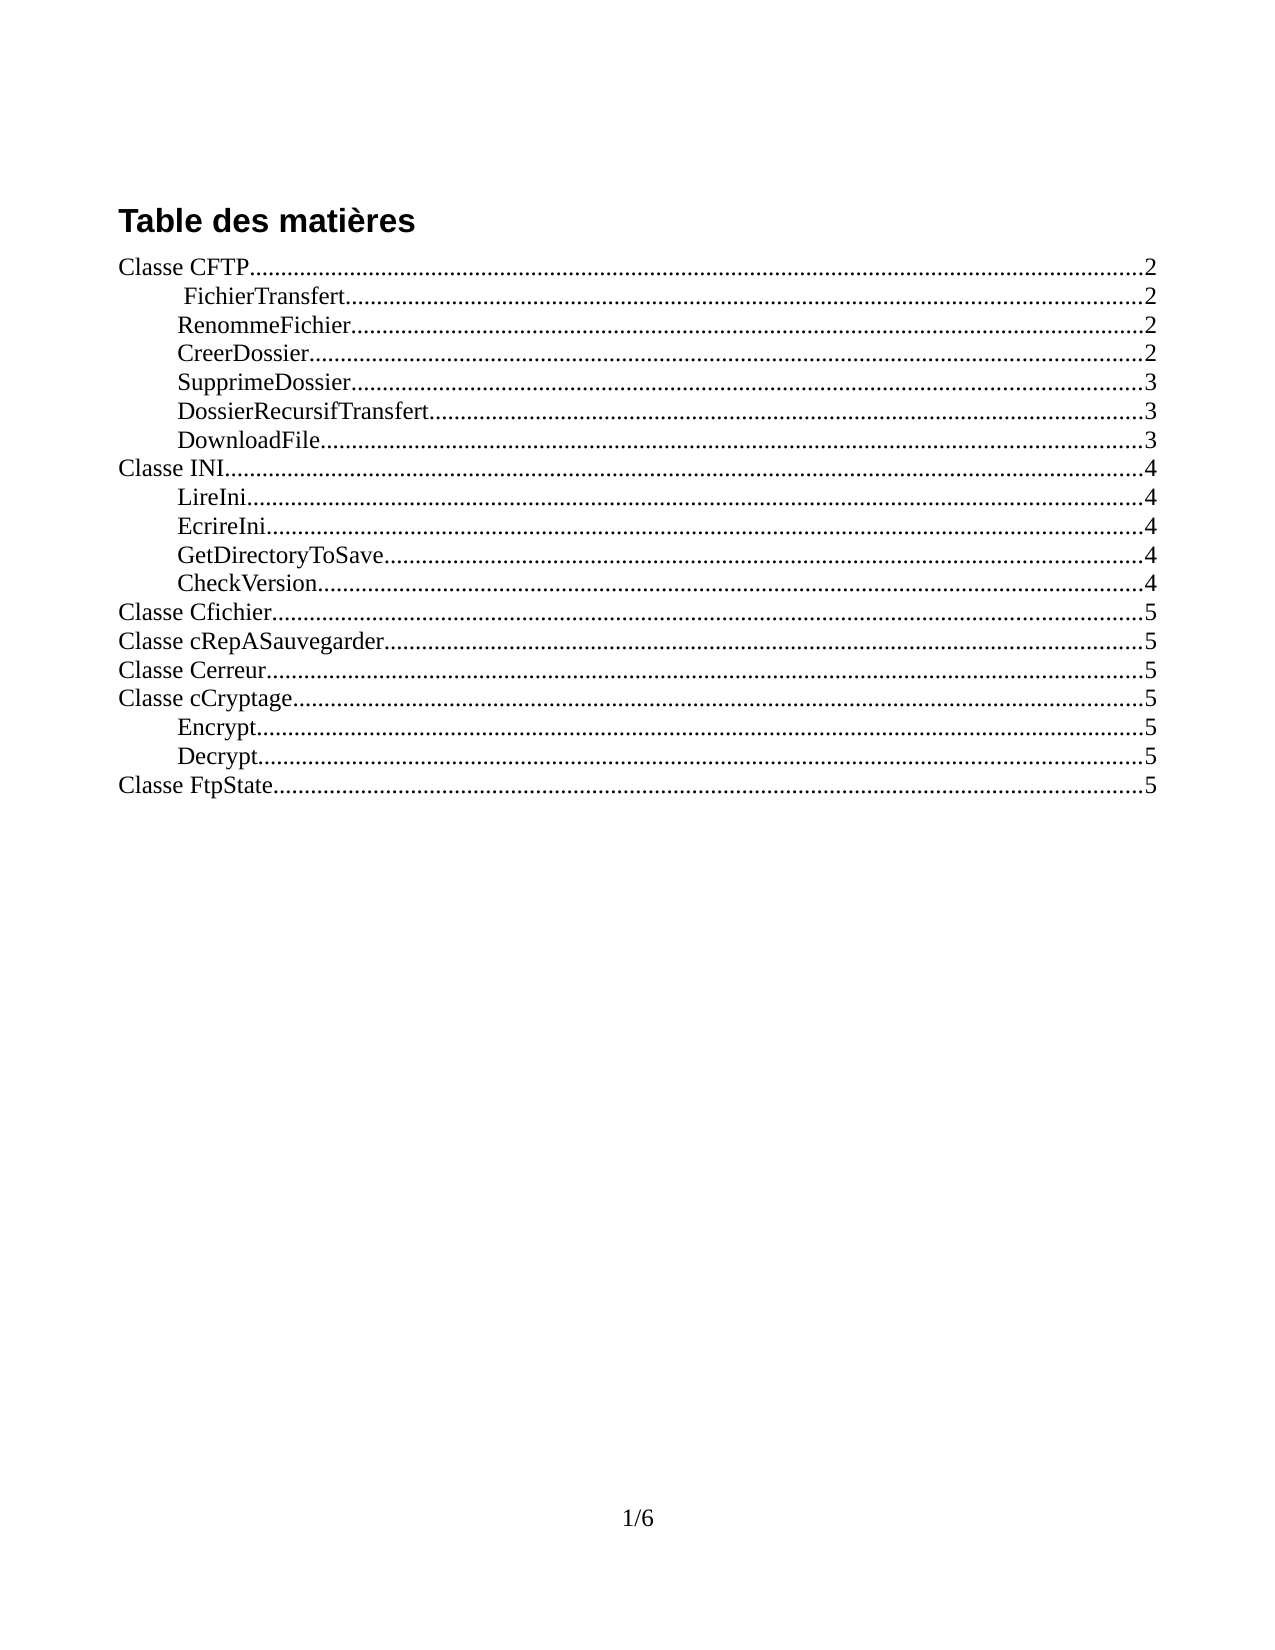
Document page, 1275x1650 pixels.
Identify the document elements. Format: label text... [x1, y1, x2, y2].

text DossierRecursifTransfert 3 [177, 396, 1157, 425]
text LireIni 4 [177, 482, 1157, 511]
text Classe FtpState 5 [118, 770, 1157, 798]
text GetDirectoryToSave 4 [177, 540, 1157, 568]
text FichierTransfert 2 [177, 281, 1157, 310]
text SupprimeDossier 3 [177, 367, 1157, 396]
text Decrypt 5 [177, 741, 1157, 770]
text DownloadFile 3 [177, 425, 1157, 453]
text CheckVersion 4 [177, 568, 1157, 597]
subtitle Table des matières [118, 201, 1157, 240]
text Classe cCryptage 5 [118, 683, 1157, 712]
text Classe Cerreur 5 [118, 655, 1157, 683]
text RenommeFichier 2 [177, 310, 1157, 338]
text Classe Cfichier 5 [118, 597, 1157, 626]
text Classe cRepASauvegarder 5 [118, 626, 1157, 655]
text EcrireIni 4 [177, 511, 1157, 540]
text Encrypt 5 [177, 712, 1157, 741]
text Classe INI 4 [118, 453, 1157, 482]
text Classe CFTP 2 [118, 252, 1157, 281]
text CreerDossier 2 [177, 338, 1157, 367]
